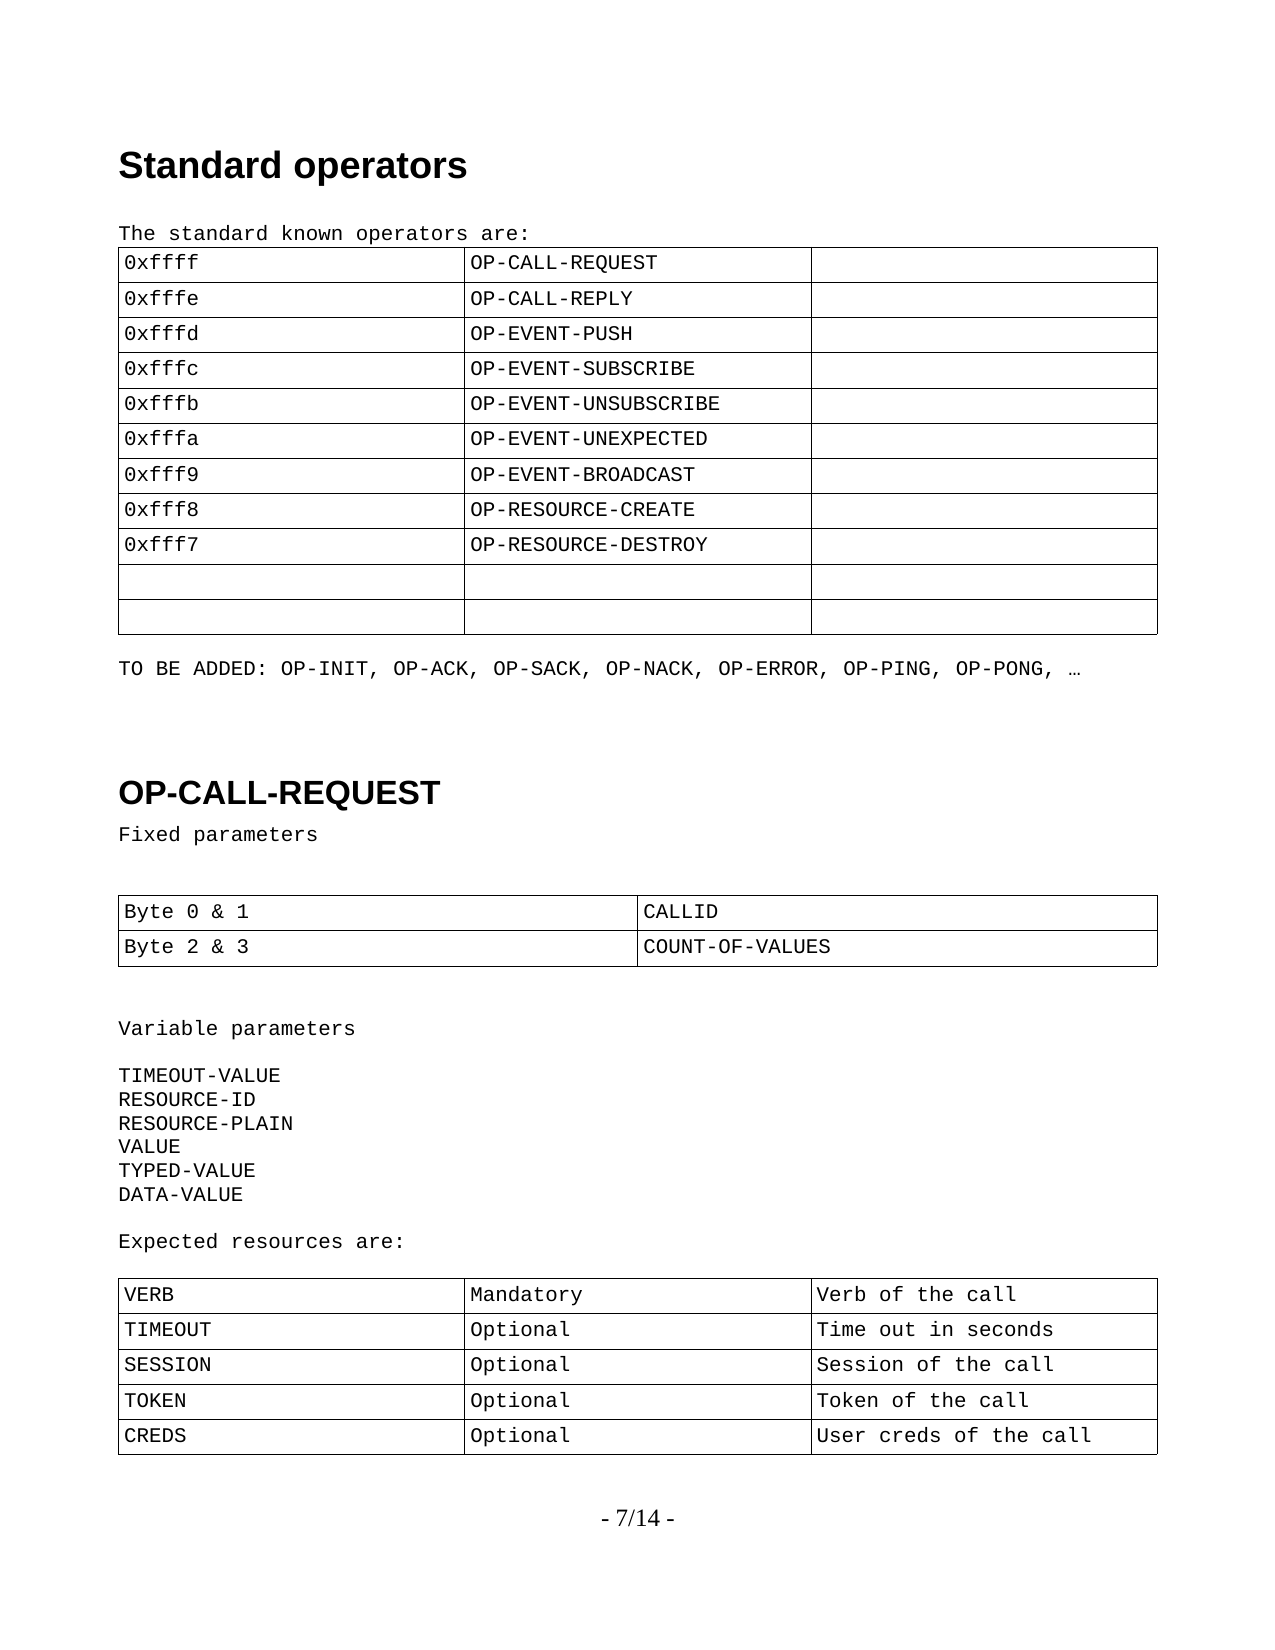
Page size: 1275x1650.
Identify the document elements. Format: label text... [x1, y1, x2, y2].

table_cell SESSION [119, 1350, 464, 1384]
text TYPED-VALUE [118, 1160, 1157, 1183]
table_cell COUNT-OF-VALUES [638, 931, 1157, 966]
table_cell [812, 529, 1157, 563]
table_header VERB [119, 1279, 464, 1313]
text RESOURCE-PLAIN [118, 1113, 1157, 1136]
table_cell TIMEOUT [119, 1314, 464, 1348]
table_cell 0xfff9 [119, 459, 464, 493]
subtitle Standard operators [118, 143, 1157, 187]
table_cell OP-CALL-REPLY [465, 283, 811, 317]
table_cell 0xfffb [119, 389, 464, 423]
text Fixed parameters [118, 824, 1157, 848]
table_cell [812, 283, 1157, 317]
text TIMEOUT-VALUE [118, 1065, 1157, 1089]
table_cell 0xfff7 [119, 529, 464, 563]
table_cell 0xfffa [119, 424, 464, 458]
table_header Verb of the call [812, 1279, 1157, 1313]
table_cell [465, 565, 811, 599]
table_cell [119, 565, 464, 599]
table_cell OP-EVENT-BROADCAST [465, 459, 811, 493]
table_cell Time out in seconds [812, 1314, 1157, 1348]
table_header OP-CALL-REQUEST [465, 248, 811, 282]
table_cell [812, 353, 1157, 387]
table_cell [812, 424, 1157, 458]
table_cell Optional [465, 1385, 811, 1419]
text DATA-VALUE [118, 1183, 1157, 1207]
table_cell OP-EVENT-UNEXPECTED [465, 424, 811, 458]
table_cell OP-EVENT-UNSUBSCRIBE [465, 389, 811, 423]
table_cell 0xfffd [119, 318, 464, 352]
table_cell Token of the call [812, 1385, 1157, 1419]
table_cell Optional [465, 1314, 811, 1348]
table_cell TOKEN [119, 1385, 464, 1419]
table_header 0xffff [119, 248, 464, 282]
table_cell Optional [465, 1350, 811, 1384]
table_cell [812, 600, 1157, 634]
subtitle OP-CALL-REQUEST [118, 773, 1157, 812]
table_cell Session of the call [812, 1350, 1157, 1384]
table_cell Byte 2 & 3 [119, 931, 637, 966]
table_cell [465, 600, 811, 634]
table_cell 0xfff8 [119, 494, 464, 528]
table_cell [812, 565, 1157, 599]
table_header Byte 0 & 1 [119, 896, 637, 930]
table_cell [119, 600, 464, 634]
table_cell [812, 494, 1157, 528]
table_cell OP-RESOURCE-CREATE [465, 494, 811, 528]
table_cell OP-EVENT-SUBSCRIBE [465, 353, 811, 387]
table_cell Optional [465, 1420, 811, 1454]
text Variable parameters [118, 1018, 1157, 1042]
table_header CALLID [638, 896, 1157, 930]
table_cell [812, 459, 1157, 493]
table_cell OP-RESOURCE-DESTROY [465, 529, 811, 563]
table_header [812, 248, 1157, 282]
table_cell OP-EVENT-PUSH [465, 318, 811, 352]
table_cell CREDS [119, 1420, 464, 1454]
table_cell 0xfffe [119, 283, 464, 317]
text VALUE [118, 1136, 1157, 1160]
table_cell 0xfffc [119, 353, 464, 387]
table_cell User creds of the call [812, 1420, 1157, 1454]
table_header Mandatory [465, 1279, 811, 1313]
text The standard known operators are: [118, 223, 1157, 247]
text Expected resources are: [118, 1231, 1157, 1254]
text TO BE ADDED: OP-INIT, OP-ACK, OP-SACK, OP-NACK, OP-ERROR, OP-PING, OP-PONG, … [118, 658, 1157, 681]
text RESOURCE-ID [118, 1089, 1157, 1113]
table_cell [812, 318, 1157, 352]
table_cell [812, 389, 1157, 423]
